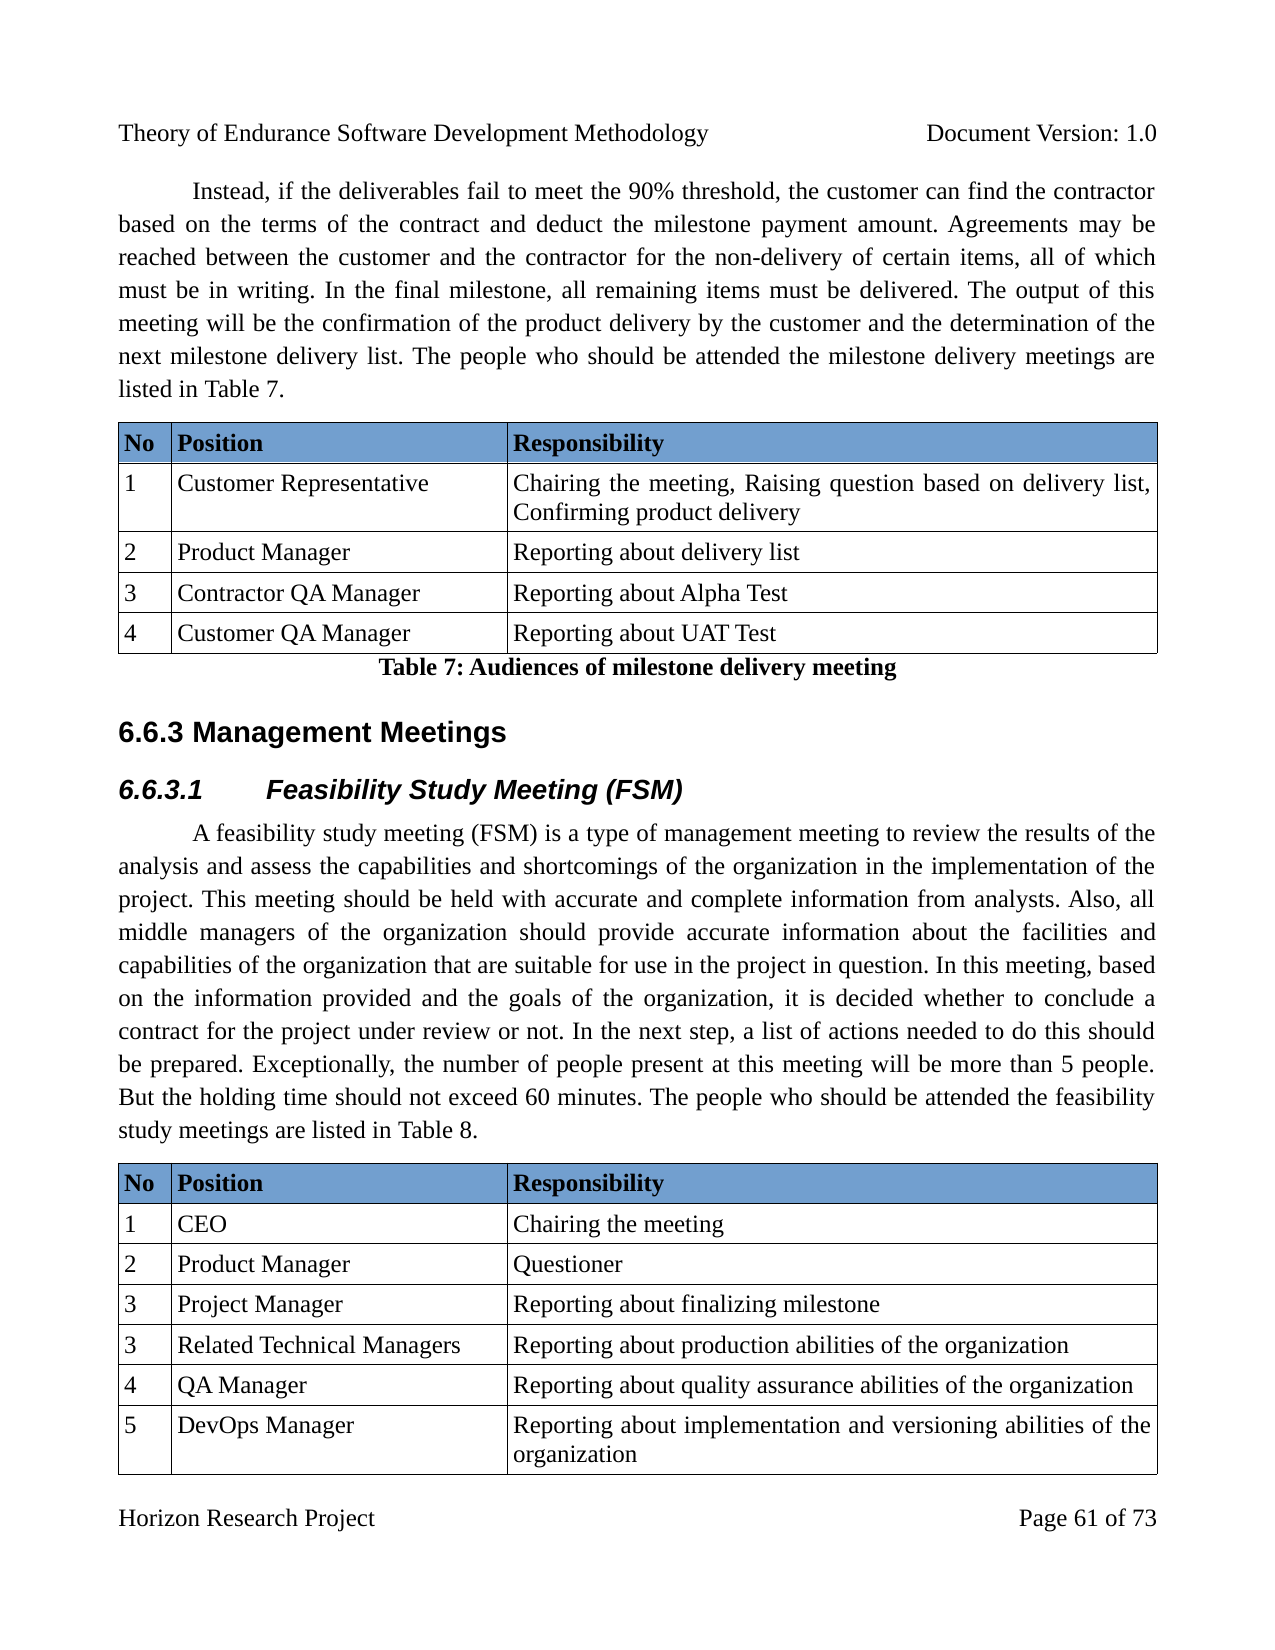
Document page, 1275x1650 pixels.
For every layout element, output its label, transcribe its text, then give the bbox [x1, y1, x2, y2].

table_cell 2 [119, 532, 171, 572]
table_cell 1 [119, 1204, 171, 1243]
table_cell Chairing the meeting [508, 1204, 1157, 1243]
table_cell Related Technical Managers [172, 1325, 507, 1364]
table_cell Reporting about delivery list [508, 532, 1157, 572]
table_cell 1 [119, 464, 171, 531]
table_cell 4 [119, 613, 171, 652]
table_cell QA Manager [172, 1365, 507, 1404]
table_header Responsibility [508, 1164, 1157, 1203]
table_cell 3 [119, 573, 171, 612]
table_cell 3 [119, 1325, 171, 1364]
table_cell DevOps Manager [172, 1406, 507, 1473]
table_cell 2 [119, 1244, 171, 1283]
table_header No [119, 1164, 171, 1203]
text A feasibility study meeting (FSM) is a type of management meeting to review the results of the analysis and assess the capabilities and shortcomings of the organization in the implementation of the project. This meeting should be held with accurate and complete information from analysts. Also, all middle managers of the organization should provide accurate information about the facilities and capabilities of the organization that are suitable for use in the project in question. In this meeting, based on the information provided and the goals of the organization, it is decided whether to conclude a contract for the project under review or not. In the next step, a list of actions needed to do this should be prepared. Exceptionally, the number of people present at this meeting will be more than 5 people. But the holding time should not exceed 60 minutes. The people who should be attended the feasibility study meetings are listed in Table 8. [118, 818, 1157, 1144]
table_cell Customer QA Manager [172, 613, 507, 652]
text Instead, if the deliverables fail to meet the 90% threshold, the customer can find the contractor based on the terms of the contract and deduct the milestone payment amount. Agreements may be reached between the customer and the contractor for the non-delivery of certain items, all of which must be in writing. In the final milestone, all remaining items must be delivered. The output of this meeting will be the confirmation of the product delivery by the customer and the determination of the next milestone delivery list. The people who should be attended the milestone delivery meetings are listed in Table 7. [118, 176, 1157, 403]
table_cell 3 [119, 1285, 171, 1324]
table_cell Questioner [508, 1244, 1157, 1283]
table_cell Reporting about Alpha Test [508, 573, 1157, 612]
table_header No [119, 423, 171, 462]
table_cell Project Manager [172, 1285, 507, 1324]
table_cell Reporting about quality assurance abilities of the organization [508, 1365, 1157, 1404]
table_cell Reporting about UAT Test [508, 613, 1157, 652]
text Table 7: Audiences of milestone delivery meeting [118, 654, 1157, 681]
table_cell Reporting about finalizing milestone [508, 1285, 1157, 1324]
table_cell 4 [119, 1365, 171, 1404]
table_cell Reporting about production abilities of the organization [508, 1325, 1157, 1364]
table_header Responsibility [508, 423, 1157, 462]
subtitle Management Meetings [118, 715, 1157, 748]
table_cell Reporting about implementation and versioning abilities of the organization [508, 1406, 1157, 1473]
table_cell Product Manager [172, 1244, 507, 1283]
table_cell Chairing the meeting, Raising question based on delivery list, Confirming product delivery [508, 464, 1157, 531]
table_cell Customer Representative [172, 464, 507, 531]
table_cell 5 [119, 1406, 171, 1473]
table_header Position [172, 423, 507, 462]
subtitle Feasibility Study Meeting (FSM) [118, 773, 1157, 805]
table_header Position [172, 1164, 507, 1203]
table_cell Contractor QA Manager [172, 573, 507, 612]
table_cell CEO [172, 1204, 507, 1243]
table_cell Product Manager [172, 532, 507, 572]
